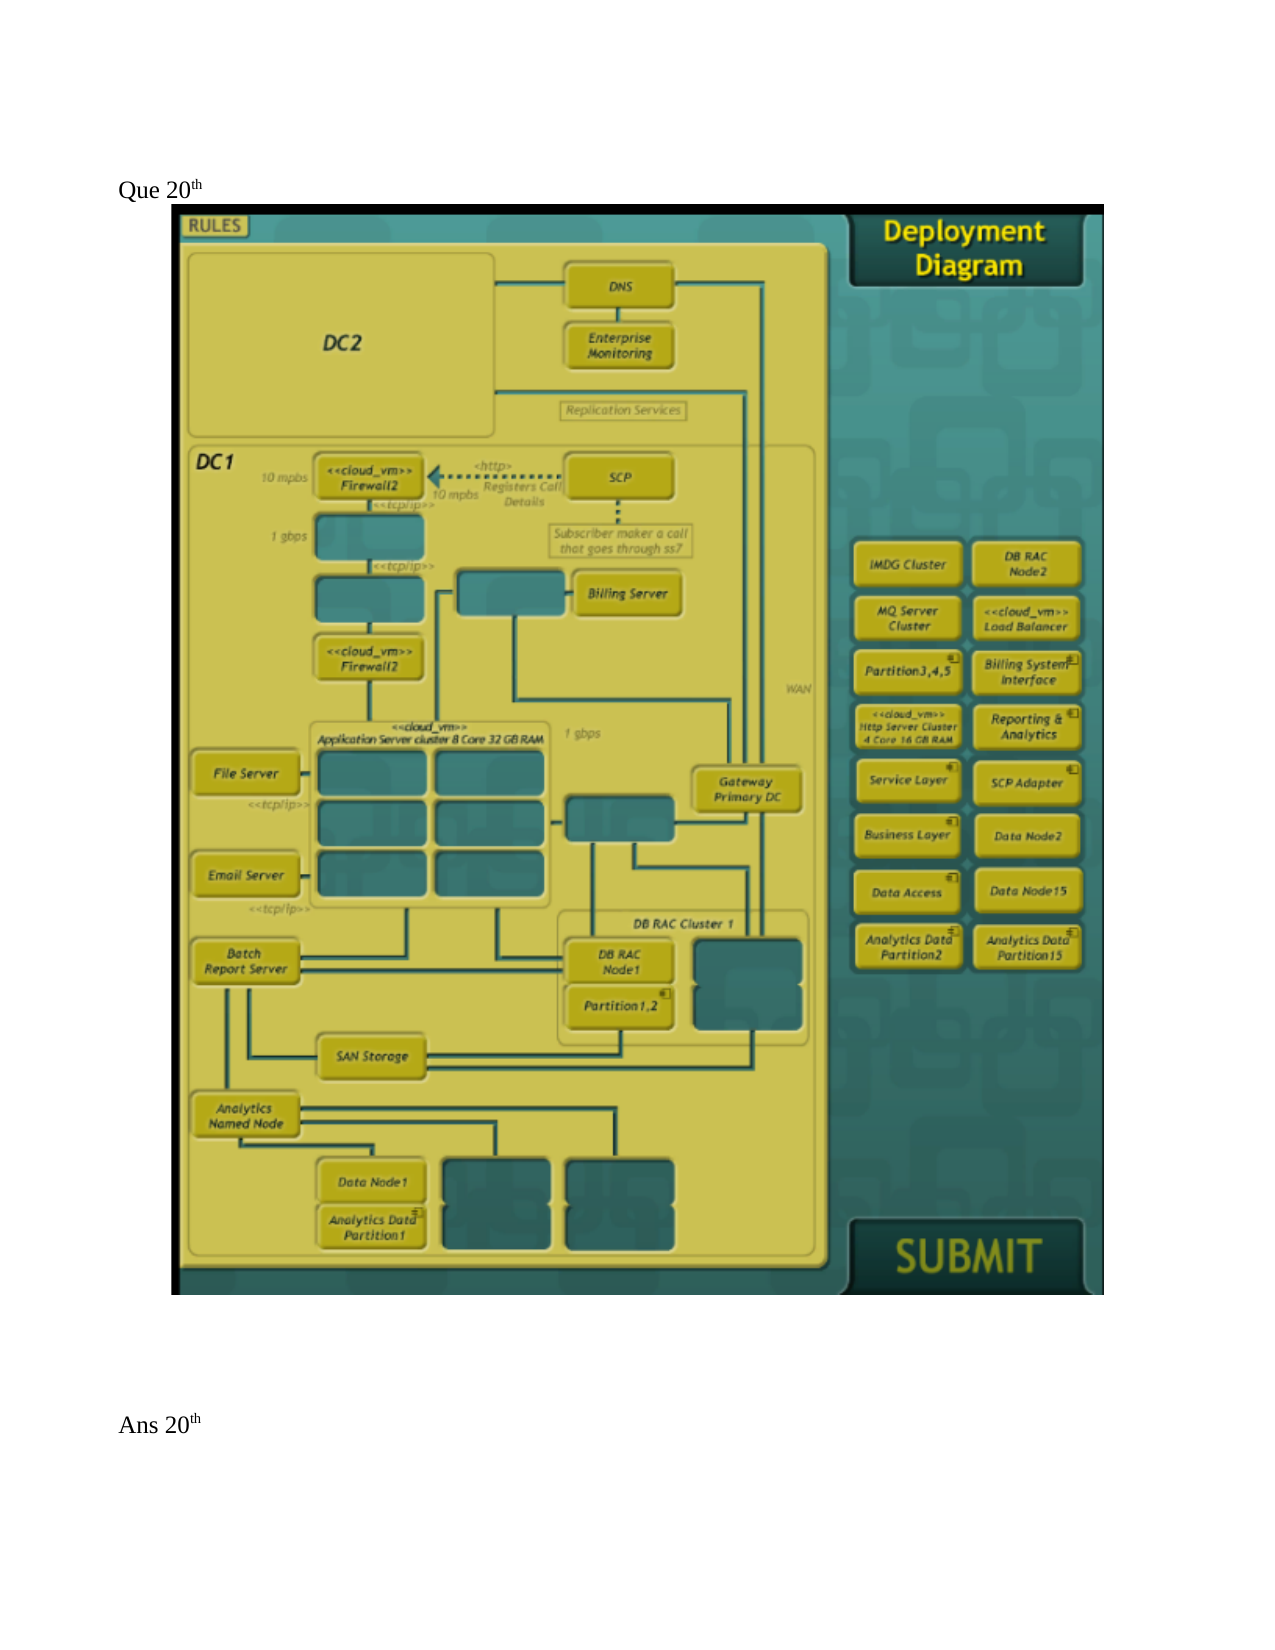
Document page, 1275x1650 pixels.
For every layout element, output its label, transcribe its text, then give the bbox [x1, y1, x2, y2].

picture [171, 204, 1104, 1295]
text Que 20th [118, 176, 1157, 204]
text Ans 20th [118, 1410, 1157, 1439]
